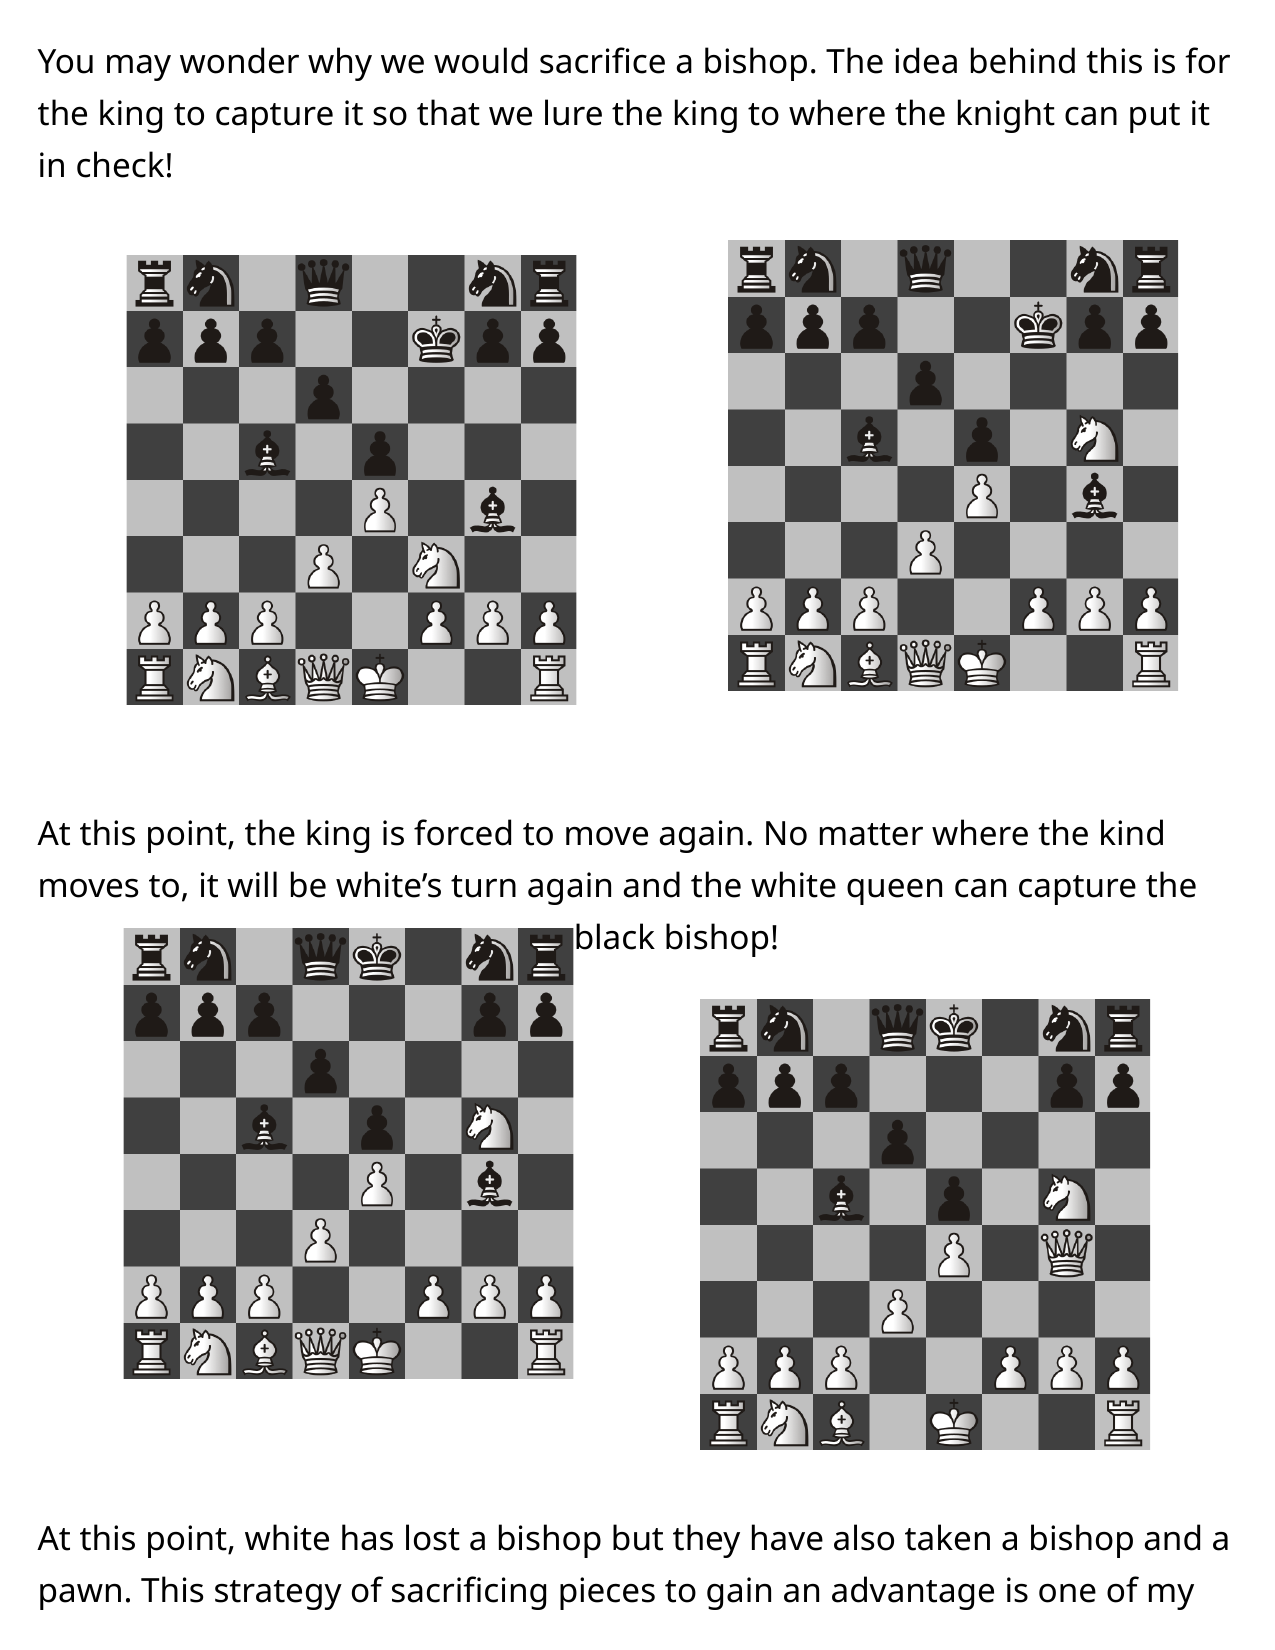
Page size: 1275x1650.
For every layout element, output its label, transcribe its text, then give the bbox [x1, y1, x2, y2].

picture [728, 240, 1179, 691]
picture [126, 255, 577, 705]
text At this point, the king is forced to move again. No matter where the kind moves to, it will be white’s turn again and the white queen can capture the black bishop! [37, 809, 1237, 959]
picture [123, 928, 574, 1379]
text At this point, white has lost a bishop but they have also taken a bishop and a pawn. This strategy of sacrificing pieces to gain an advantage is one of my [37, 1515, 1237, 1612]
text You may wonder why we would sacrifice a bishop. The idea behind this is for the king to capture it so that we lure the king to where the knight can put it in check! [37, 37, 1237, 187]
picture [700, 999, 1150, 1450]
